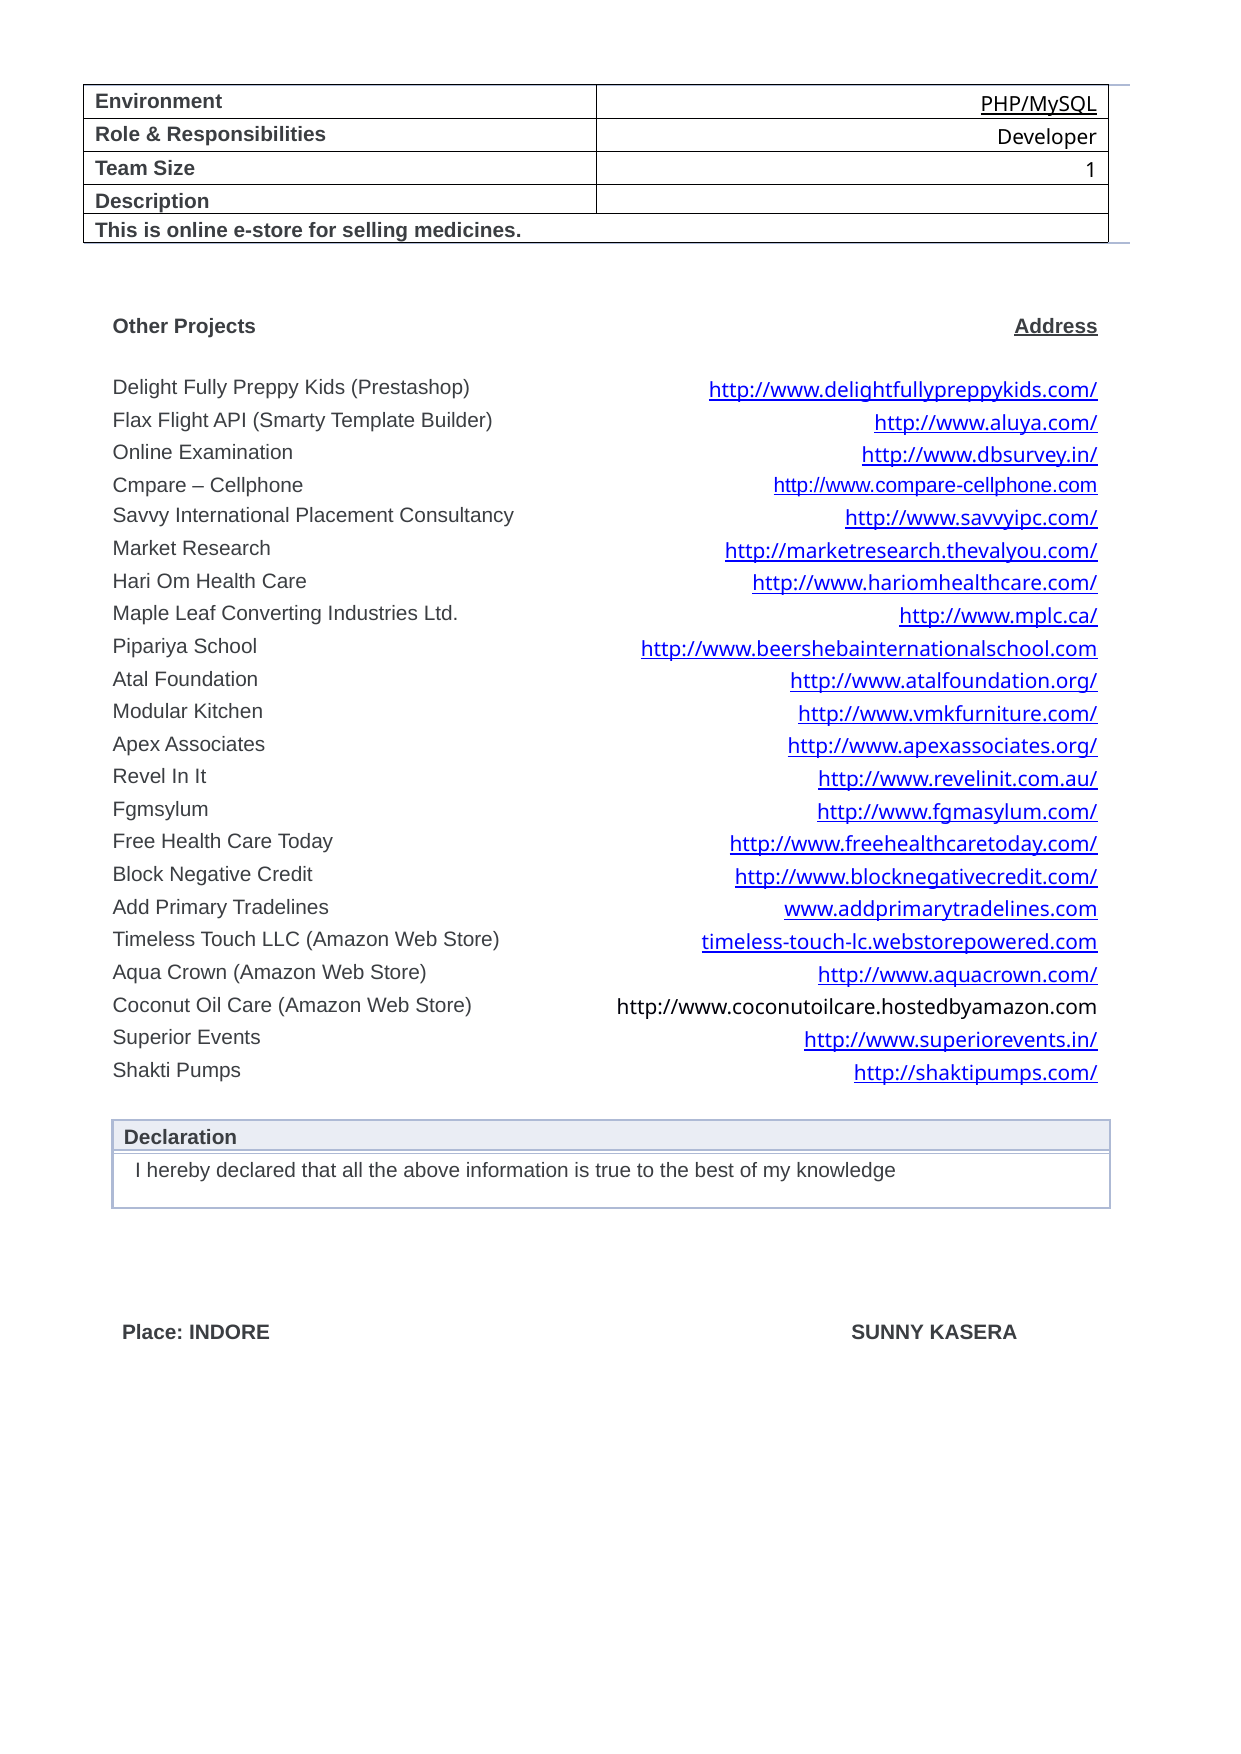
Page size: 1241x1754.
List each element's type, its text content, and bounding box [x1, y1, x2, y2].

table_cell http://www.hariomhealthcare.com/ [566, 564, 1109, 597]
table_cell Shakti Pumps [101, 1054, 566, 1086]
table_cell http://www.dbsurvey.in/ [566, 436, 1109, 469]
table_cell Add Primary Tradelines [101, 890, 566, 923]
table_cell Pipariya School [101, 630, 566, 662]
table_cell http://www.savvyipc.com/ [566, 499, 1109, 532]
table_cell http://shaktipumps.com/ [566, 1054, 1109, 1086]
table_header I hereby declared that all the above information is true to the best of my knowledge [124, 1154, 1109, 1207]
table_cell [1109, 86, 1130, 242]
table_cell http://www.mplc.ca/ [566, 597, 1109, 629]
table_cell Role & Responsibilities [84, 119, 596, 151]
table_cell http://www.revelinit.com.au/ [566, 760, 1109, 793]
table_cell http://www.freehealthcaretoday.com/ [566, 825, 1109, 858]
table_header Other Projects [101, 309, 566, 338]
table_cell Developer [597, 119, 1108, 151]
table_cell [114, 1154, 124, 1207]
table_cell Hari Om Health Care [101, 564, 566, 597]
table_cell http://www.aluya.com/ [566, 404, 1109, 436]
table_cell This is online e-store for selling medicines. [84, 214, 1108, 241]
table_cell [566, 338, 1109, 371]
table_cell http://www.beershebainternationalschool.com [566, 630, 1109, 662]
table_cell Atal Foundation [101, 662, 566, 695]
table_cell [101, 338, 566, 371]
table_cell Superior Events [101, 1021, 566, 1053]
table_cell http://marketresearch.thevalyou.com/ [566, 532, 1109, 564]
table_cell http://www.vmkfurniture.com/ [566, 695, 1109, 727]
table_cell http://www.apexassociates.org/ [566, 728, 1109, 760]
table_cell http://www.coconutoilcare.hostedbyamazon.com [566, 988, 1109, 1021]
table_cell Modular Kitchen [101, 695, 566, 727]
table_cell timeless-touch-lc.webstorepowered.com [566, 923, 1109, 956]
table_header Declaration [114, 1121, 1109, 1149]
table_cell Delight Fully Preppy Kids (Prestashop) [101, 371, 566, 403]
table_cell Maple Leaf Converting Industries Ltd. [101, 597, 566, 629]
table_cell Apex Associates [101, 728, 566, 760]
table_cell Team Size [84, 152, 596, 184]
table_cell Online Examination [101, 436, 566, 469]
table_cell http://www.delightfullypreppykids.com/ [566, 371, 1109, 403]
table_cell Coconut Oil Care (Amazon Web Store) [101, 988, 566, 1021]
table_cell Description [84, 185, 596, 213]
table_cell Free Health Care Today [101, 825, 566, 858]
table_cell Cmpare – Cellphone [101, 469, 566, 499]
table_cell Fgmsylum [101, 793, 566, 825]
table_cell [597, 185, 1108, 213]
text Place: INDORE SUNNY KASERA [122, 1320, 1128, 1371]
table_header Address [566, 309, 1109, 338]
table_cell www.addprimarytradelines.com [566, 890, 1109, 923]
table_cell 1 [597, 152, 1108, 184]
table_cell Market Research [101, 532, 566, 564]
table_cell Environment [84, 86, 596, 117]
table_cell Block Negative Credit [101, 858, 566, 890]
table_cell http://www.compare-cellphone.com [566, 469, 1109, 499]
table_cell http://www.aquacrown.com/ [566, 956, 1109, 988]
table_cell http://www.fgmasylum.com/ [566, 793, 1109, 825]
table_cell Savvy International Placement Consultancy [101, 499, 566, 532]
table_cell Revel In It [101, 760, 566, 793]
table_cell PHP/MySQL [597, 86, 1108, 117]
table_cell Aqua Crown (Amazon Web Store) [101, 956, 566, 988]
table_cell http://www.atalfoundation.org/ [566, 662, 1109, 695]
table_cell http://www.superiorevents.in/ [566, 1021, 1109, 1053]
table_cell Timeless Touch LLC (Amazon Web Store) [101, 923, 566, 956]
table_cell http://www.blocknegativecredit.com/ [566, 858, 1109, 890]
table_cell Flax Flight API (Smarty Template Builder) [101, 404, 566, 436]
